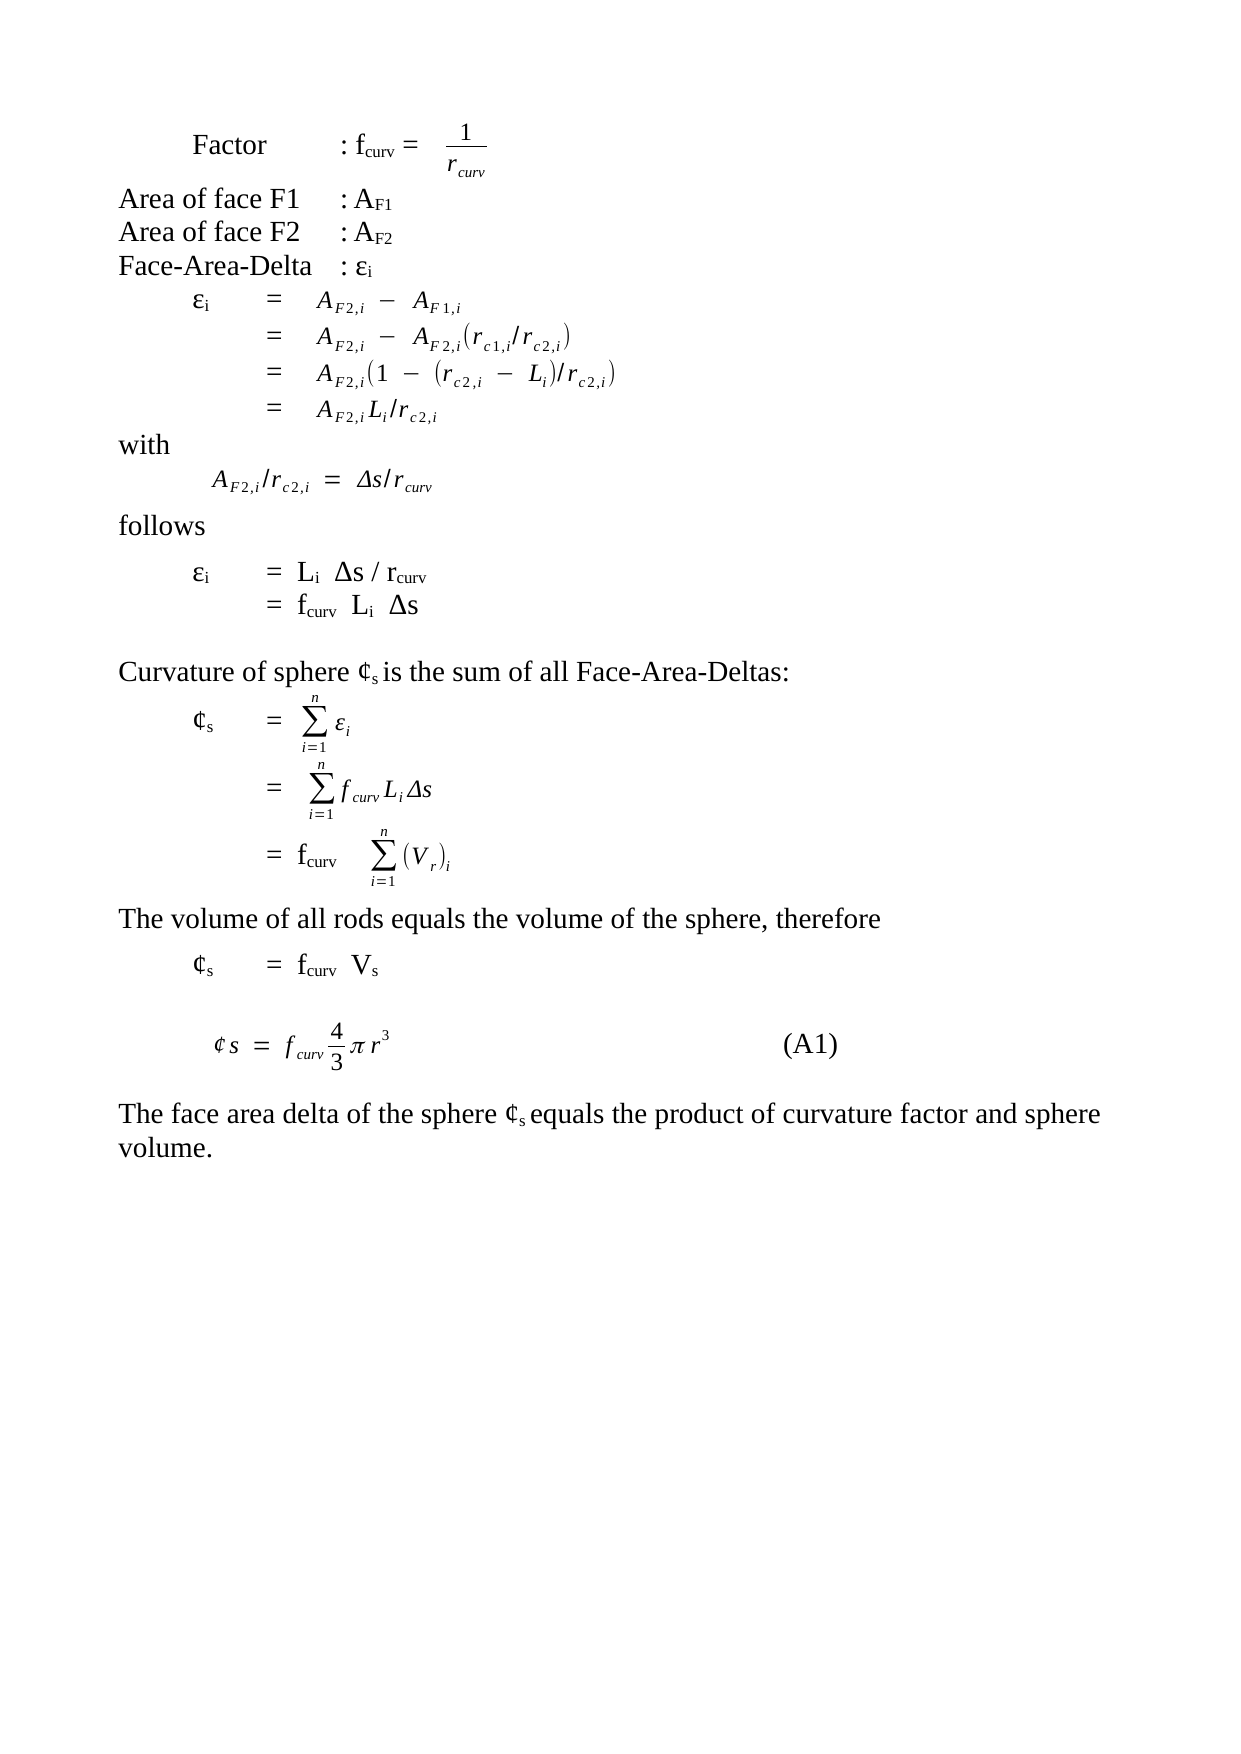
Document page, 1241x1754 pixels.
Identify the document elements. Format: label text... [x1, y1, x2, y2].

text = fcurv [118, 823, 1122, 890]
text Face-Area-Delta : εi [118, 248, 1122, 281]
text = [118, 391, 1122, 427]
text with [118, 427, 1122, 460]
text Curvature of sphere ¢s is the sum of all Face-Area-Deltas: [118, 654, 1122, 688]
text Area of face F1 : AF1 [118, 181, 1122, 214]
text ¢s = [118, 688, 1122, 755]
text Factor : fcurv = [118, 118, 1122, 181]
text εi = [118, 281, 1122, 318]
text = [118, 354, 1122, 391]
text = fcurv Li Δs [118, 587, 1122, 621]
text The face area delta of the sphere ¢s equals the product of curvature factor and sphere volume. [118, 1097, 1122, 1164]
text = [118, 755, 1122, 823]
text ¢s = fcurv Vs [118, 947, 1122, 981]
text εi = Li Δs / rcurv [118, 554, 1122, 587]
text The volume of all rods equals the volume of the sphere, therefore [118, 902, 1122, 935]
text follows [118, 508, 1122, 542]
text = [118, 318, 1122, 354]
text (A1) [118, 1014, 1122, 1079]
text Area of face F2 : AF2 [118, 214, 1122, 248]
